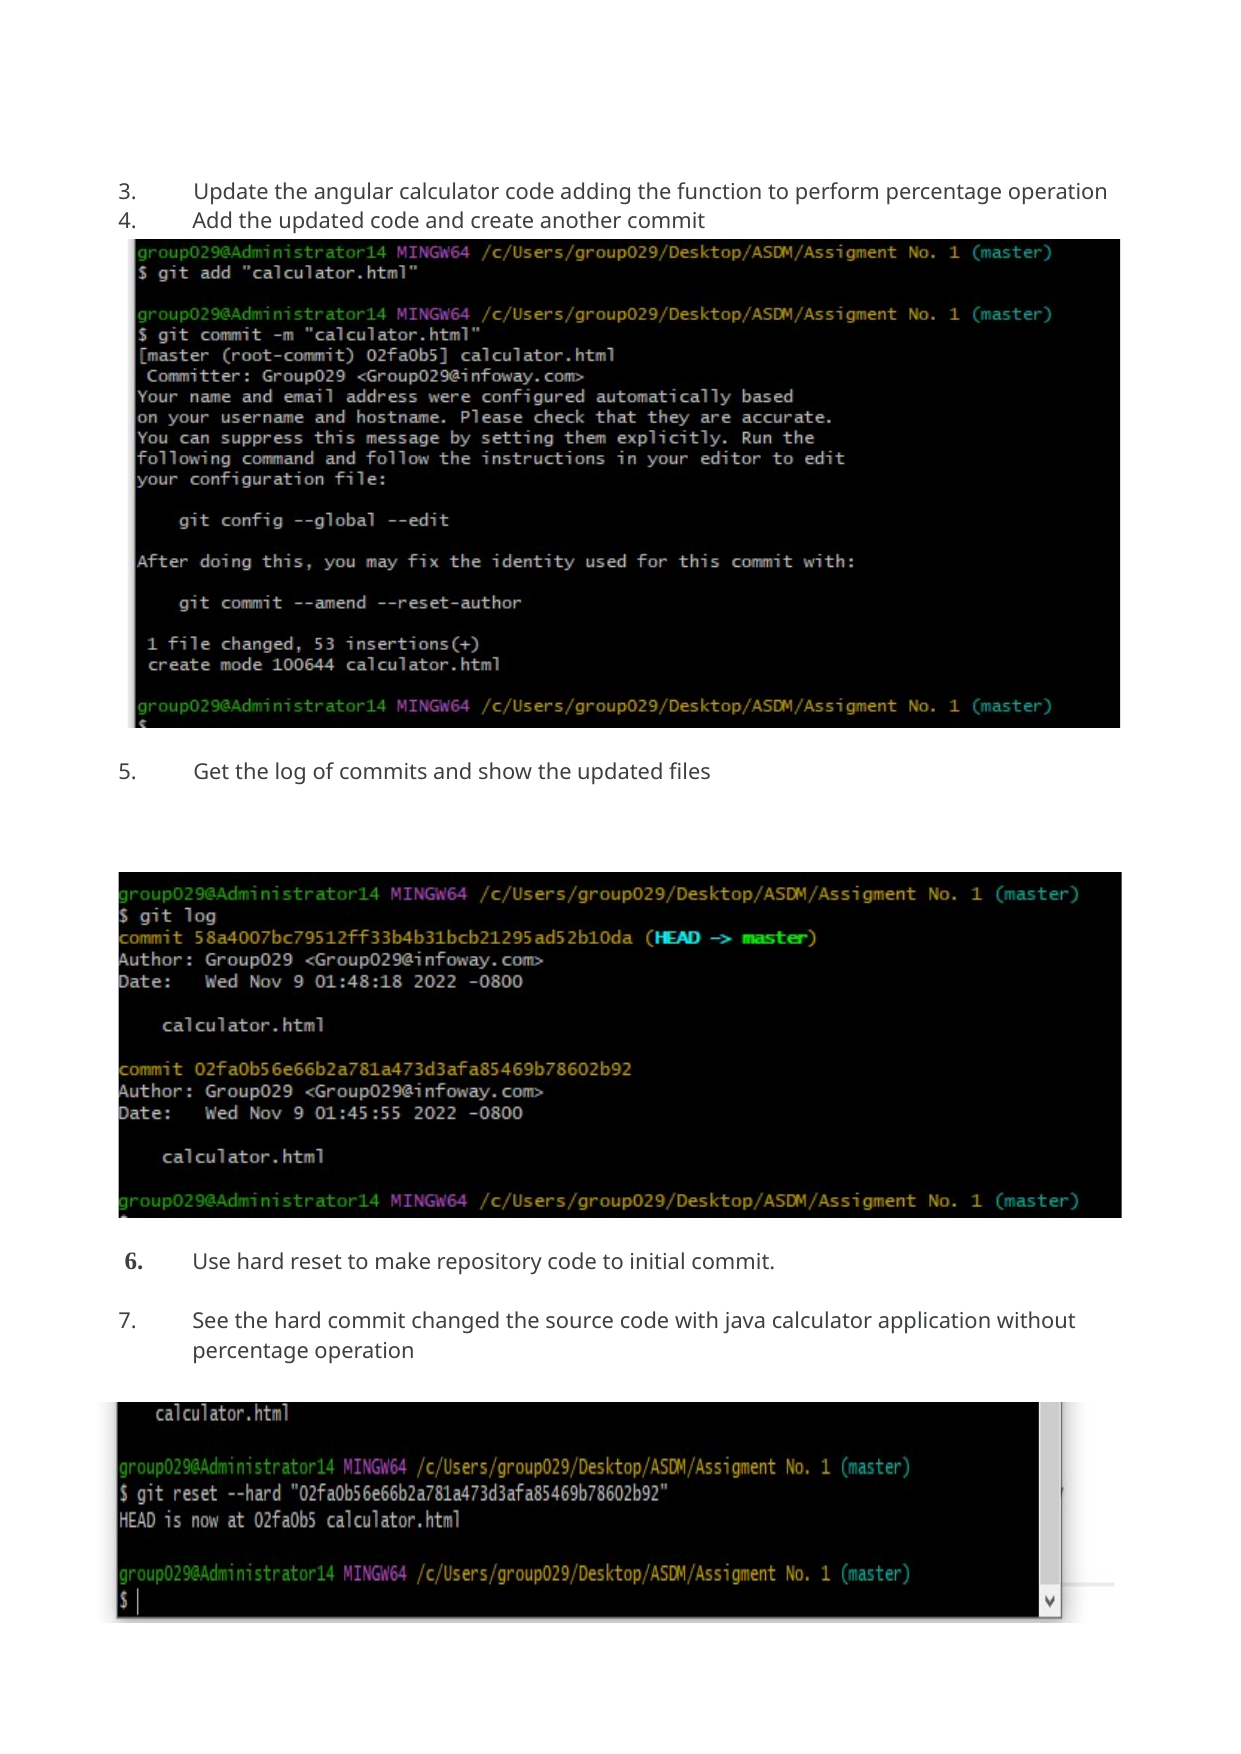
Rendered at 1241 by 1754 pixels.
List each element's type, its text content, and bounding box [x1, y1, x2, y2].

picture [60, 1402, 1115, 1623]
text 7. See the hard commit changed the source code with java calculator application without percentage operation [118, 1305, 1122, 1364]
picture [118, 872, 1122, 1218]
picture [127, 239, 1121, 728]
list Get the log of commits and show the updated files [118, 756, 1122, 786]
list Update the angular calculator code adding the function to perform percentage operation [118, 176, 1122, 205]
list 4. Add the updated code and create another commit [118, 205, 1122, 235]
text 6. Use hard reset to make repository code to initial commit. [118, 1246, 1122, 1276]
